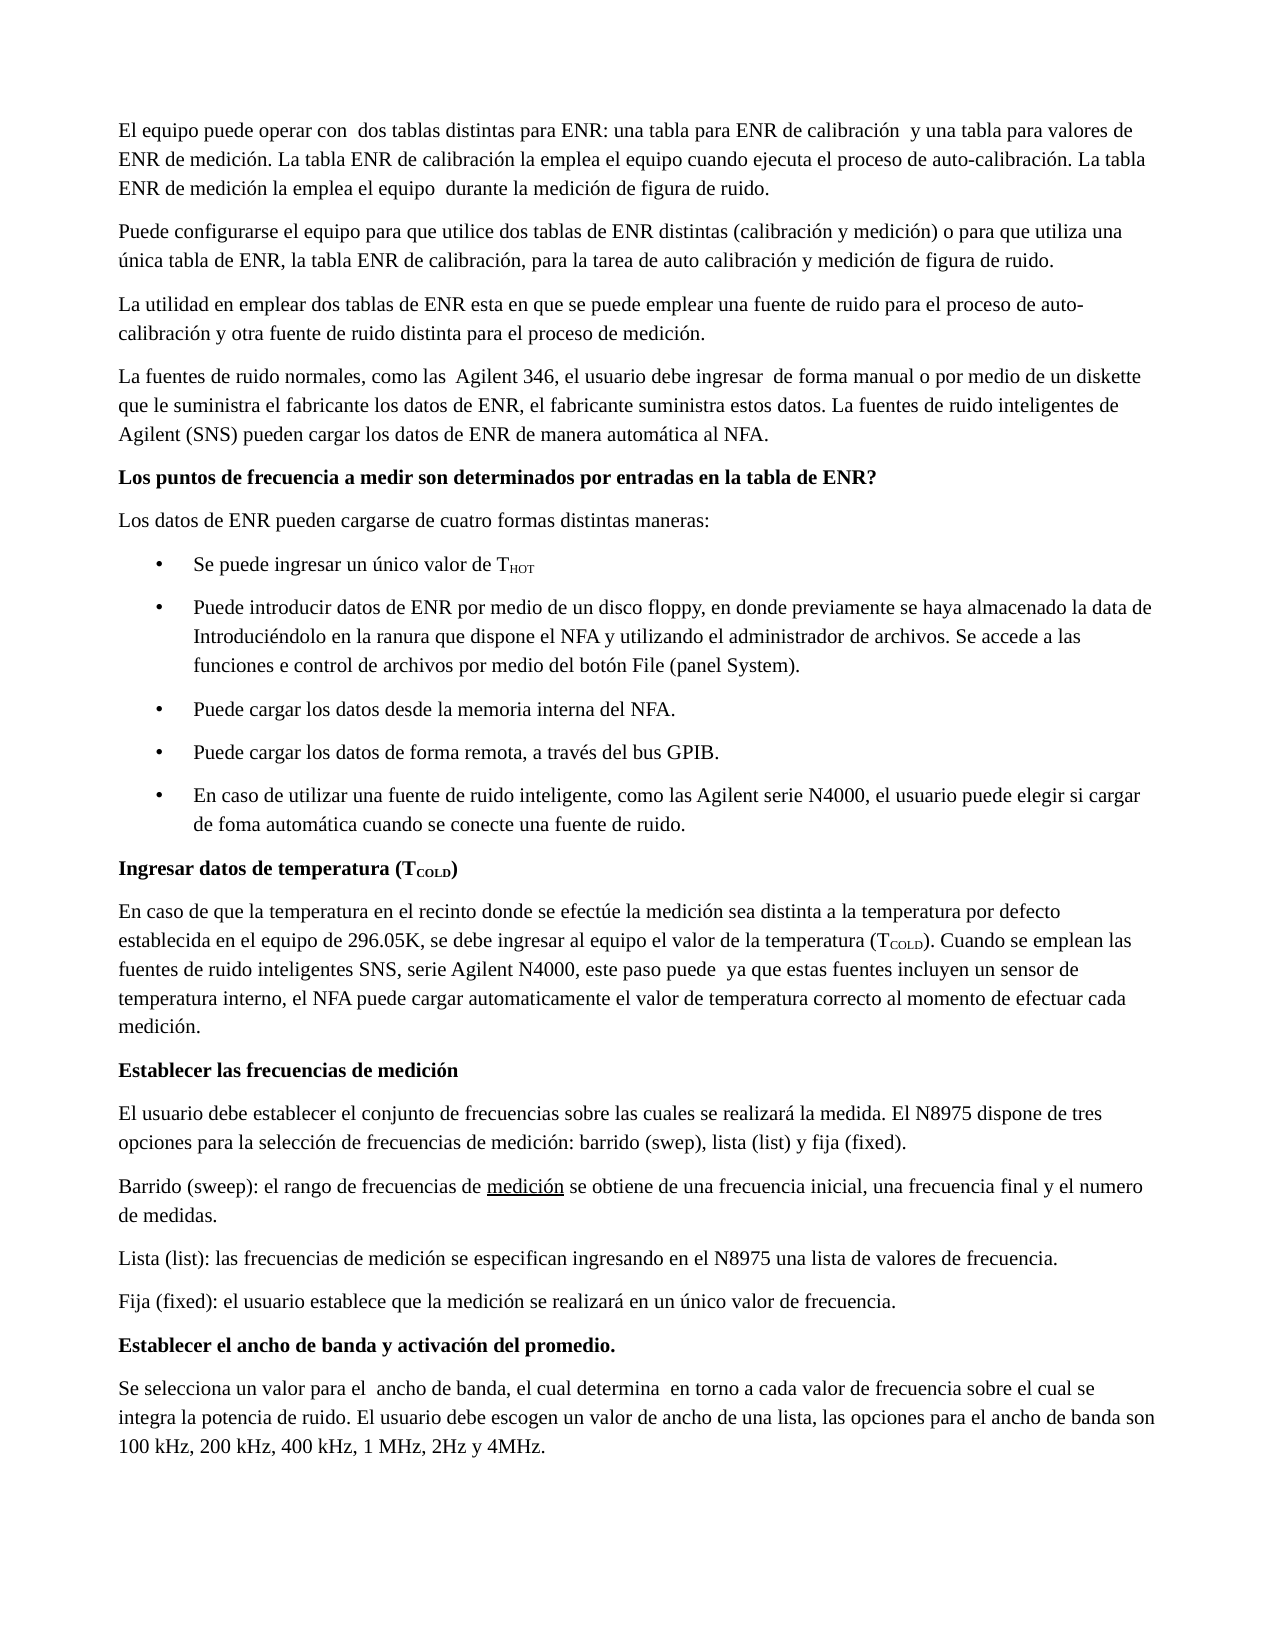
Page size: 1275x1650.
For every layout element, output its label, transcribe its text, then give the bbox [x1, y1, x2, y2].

text Ingresar datos de temperatura (TCOLD) [118, 856, 1157, 880]
text Los puntos de frecuencia a medir son determinados por entradas en la tabla de ENR? [118, 465, 1157, 489]
list Se puede ingresar un único valor de THOT [156, 552, 1157, 576]
list Puede cargar los datos desde la memoria interna del NFA. [156, 696, 1157, 721]
text Se selecciona un valor para el ancho de banda, el cual determina en torno a cada valor de frecuencia sobre el cual se integra la potencia de ruido. El usuario debe escogen un valor de ancho de una lista, las opciones para el ancho de banda son 100 kHz, 200 kHz, 400 kHz, 1 MHz, 2Hz y 4MHz. [118, 1376, 1157, 1458]
text El equipo puede operar con dos tablas distintas para ENR: una tabla para ENR de calibración y una tabla para valores de ENR de medición. La tabla ENR de calibración la emplea el equipo cuando ejecuta el proceso de auto-calibración. La tabla ENR de medición la emplea el equipo durante la medición de figura de ruido. [118, 118, 1157, 200]
text Los datos de ENR pueden cargarse de cuatro formas distintas maneras: [118, 508, 1157, 532]
text El usuario debe establecer el conjunto de frecuencias sobre las cuales se realizará la medida. El N8975 dispone de tres opciones para la selección de frecuencias de medición: barrido (swep), lista (list) y fija (fixed). [118, 1101, 1157, 1154]
text Fija (fixed): el usuario establece que la medición se realizará en un único valor de frecuencia. [118, 1289, 1157, 1313]
text La fuentes de ruido normales, como las Agilent 346, el usuario debe ingresar de forma manual o por medio de un diskette que le suministra el fabricante los datos de ENR, el fabricante suministra estos datos. La fuentes de ruido inteligentes de Agilent (SNS) pueden cargar los datos de ENR de manera automática al NFA. [118, 364, 1157, 446]
text Puede configurarse el equipo para que utilice dos tablas de ENR distintas (calibración y medición) o para que utiliza una única tabla de ENR, la tabla ENR de calibración, para la tarea de auto calibración y medición de figura de ruido. [118, 219, 1157, 272]
text En caso de que la temperatura en el recinto donde se efectúe la medición sea distinta a la temperatura por defecto establecida en el equipo de 296.05K, se debe ingresar al equipo el valor de la temperatura (TCOLD). Cuando se emplean las fuentes de ruido inteligentes SNS, serie Agilent N4000, este paso puede ya que estas fuentes incluyen un sensor de temperatura interno, el NFA puede cargar automaticamente el valor de temperatura correcto al momento de efectuar cada medición. [118, 899, 1157, 1038]
text Establecer el ancho de banda y activación del promedio. [118, 1333, 1157, 1357]
text Lista (list): las frecuencias de medición se especifican ingresando en el N8975 una lista de valores de frecuencia. [118, 1246, 1157, 1270]
text Barrido (sweep): el rango de frecuencias de medición se obtiene de una frecuencia inicial, una frecuencia final y el numero de medidas. [118, 1174, 1157, 1227]
list En caso de utilizar una fuente de ruido inteligente, como las Agilent serie N4000, el usuario puede elegir si cargar de foma automática cuando se conecte una fuente de ruido. [156, 783, 1157, 836]
text Establecer las frecuencias de medición [118, 1058, 1157, 1082]
text La utilidad en emplear dos tablas de ENR esta en que se puede emplear una fuente de ruido para el proceso de auto-calibración y otra fuente de ruido distinta para el proceso de medición. [118, 292, 1157, 344]
list Puede introducir datos de ENR por medio de un disco floppy, en donde previamente se haya almacenado la data de Introduciéndolo en la ranura que dispone el NFA y utilizando el administrador de archivos. Se accede a las funciones e control de archivos por medio del botón File (panel System). [156, 595, 1157, 677]
list Puede cargar los datos de forma remota, a través del bus GPIB. [156, 740, 1157, 764]
